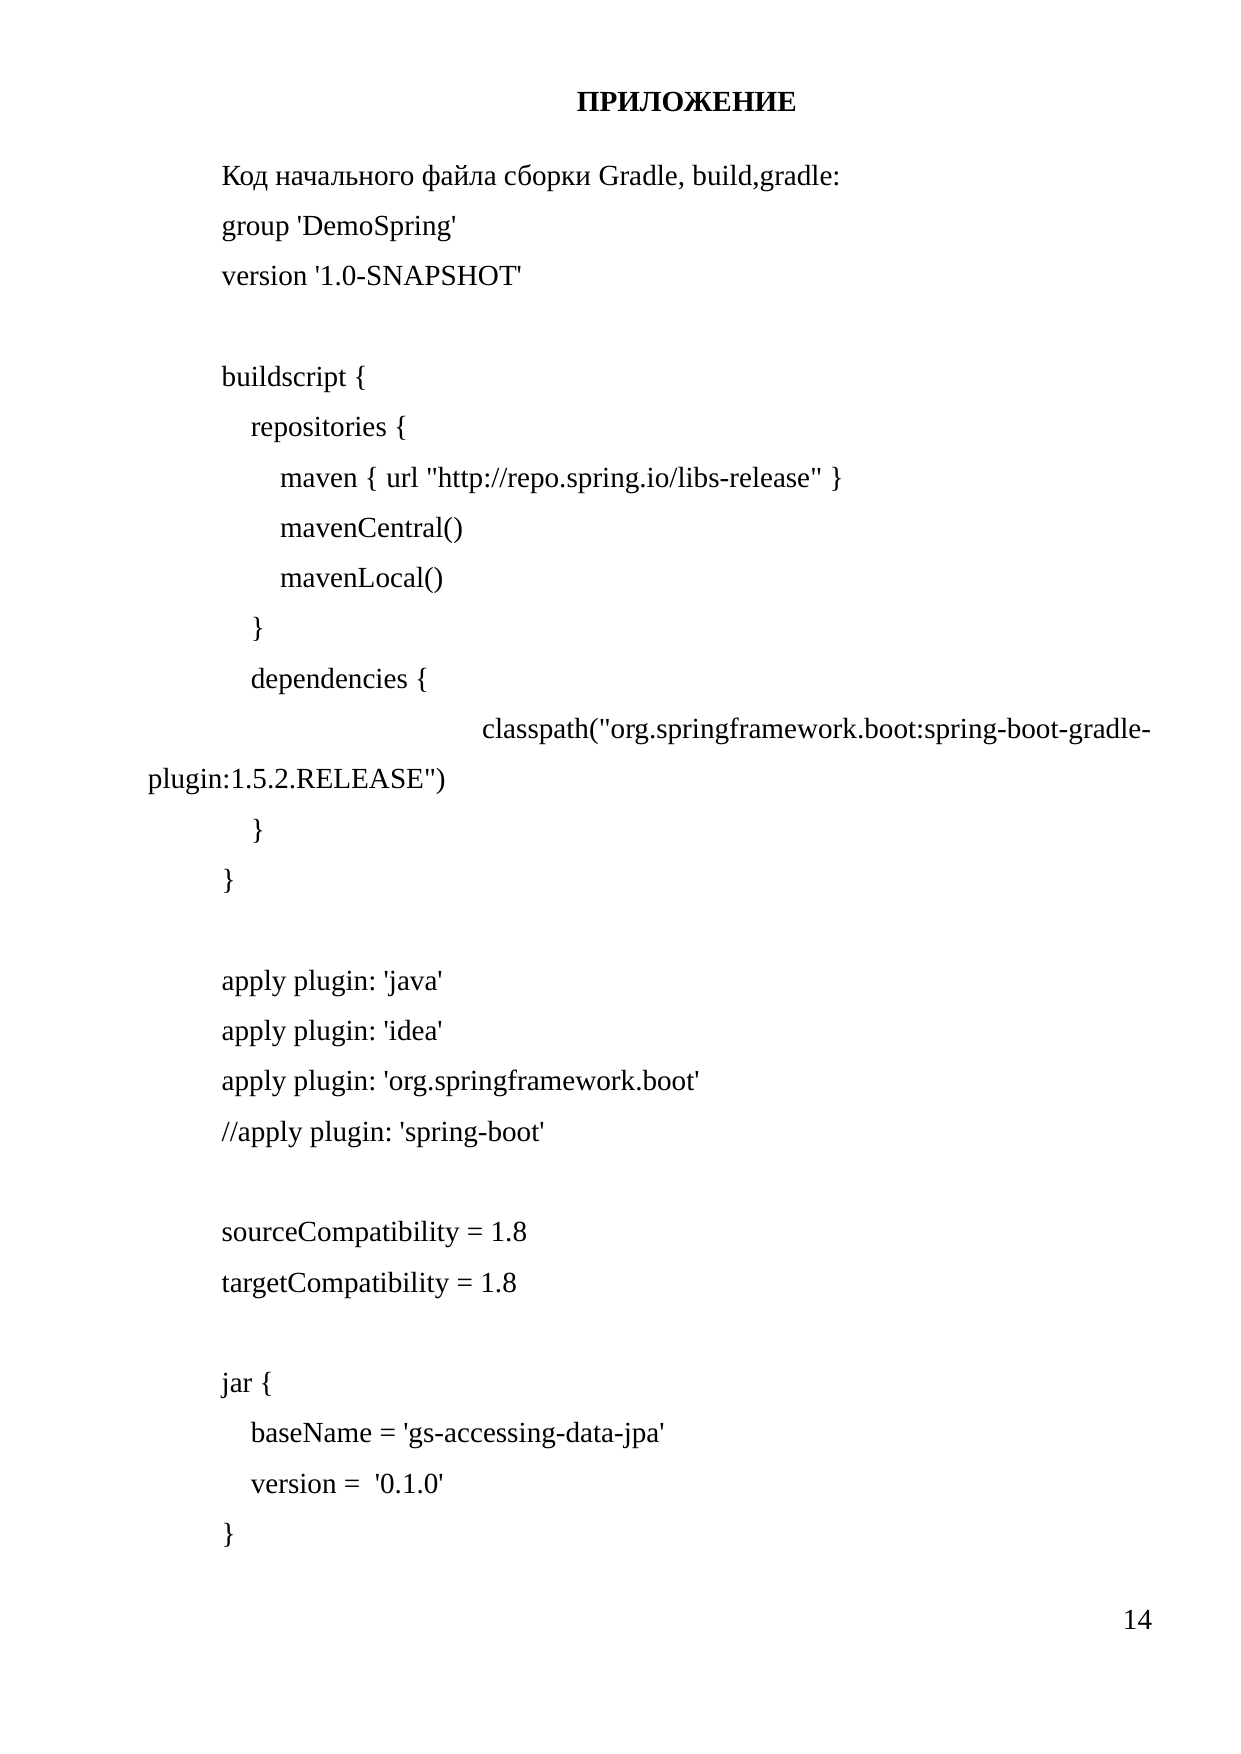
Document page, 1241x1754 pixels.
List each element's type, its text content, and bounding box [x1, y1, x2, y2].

text group 'DemoSpring' [148, 208, 1152, 242]
text sourceCompatibility = 1.8 [148, 1214, 1152, 1248]
text version '1.0-SNAPSHOT' [148, 258, 1152, 292]
text baseName = 'gs-accessing-data-jpa' [148, 1416, 1152, 1449]
text Код начального файла сборки Gradle, build,gradle: [148, 158, 1152, 191]
text dependencies { [148, 661, 1152, 694]
text mavenCentral() [148, 510, 1152, 543]
text mavenLocal() [148, 560, 1152, 594]
text apply plugin: 'java' [148, 963, 1152, 996]
text } [148, 1516, 1152, 1550]
text maven { url "http://repo.spring.io/libs-release" } [148, 460, 1152, 493]
text } [148, 862, 1152, 896]
text apply plugin: 'org.springframework.boot' [148, 1063, 1152, 1097]
title Приложение [148, 84, 1152, 117]
text //apply plugin: 'spring-boot' [148, 1114, 1152, 1147]
text classpath("org.springframework.boot:spring-boot-gradle-plugin:1.5.2.RELEASE") [148, 711, 1152, 795]
text buildscript { [148, 359, 1152, 393]
text jar { [148, 1365, 1152, 1399]
text version = '0.1.0' [148, 1466, 1152, 1499]
text targetCompatibility = 1.8 [148, 1265, 1152, 1298]
text } [148, 611, 1152, 644]
text } [148, 812, 1152, 845]
text apply plugin: 'idea' [148, 1013, 1152, 1047]
text repositories { [148, 409, 1152, 443]
